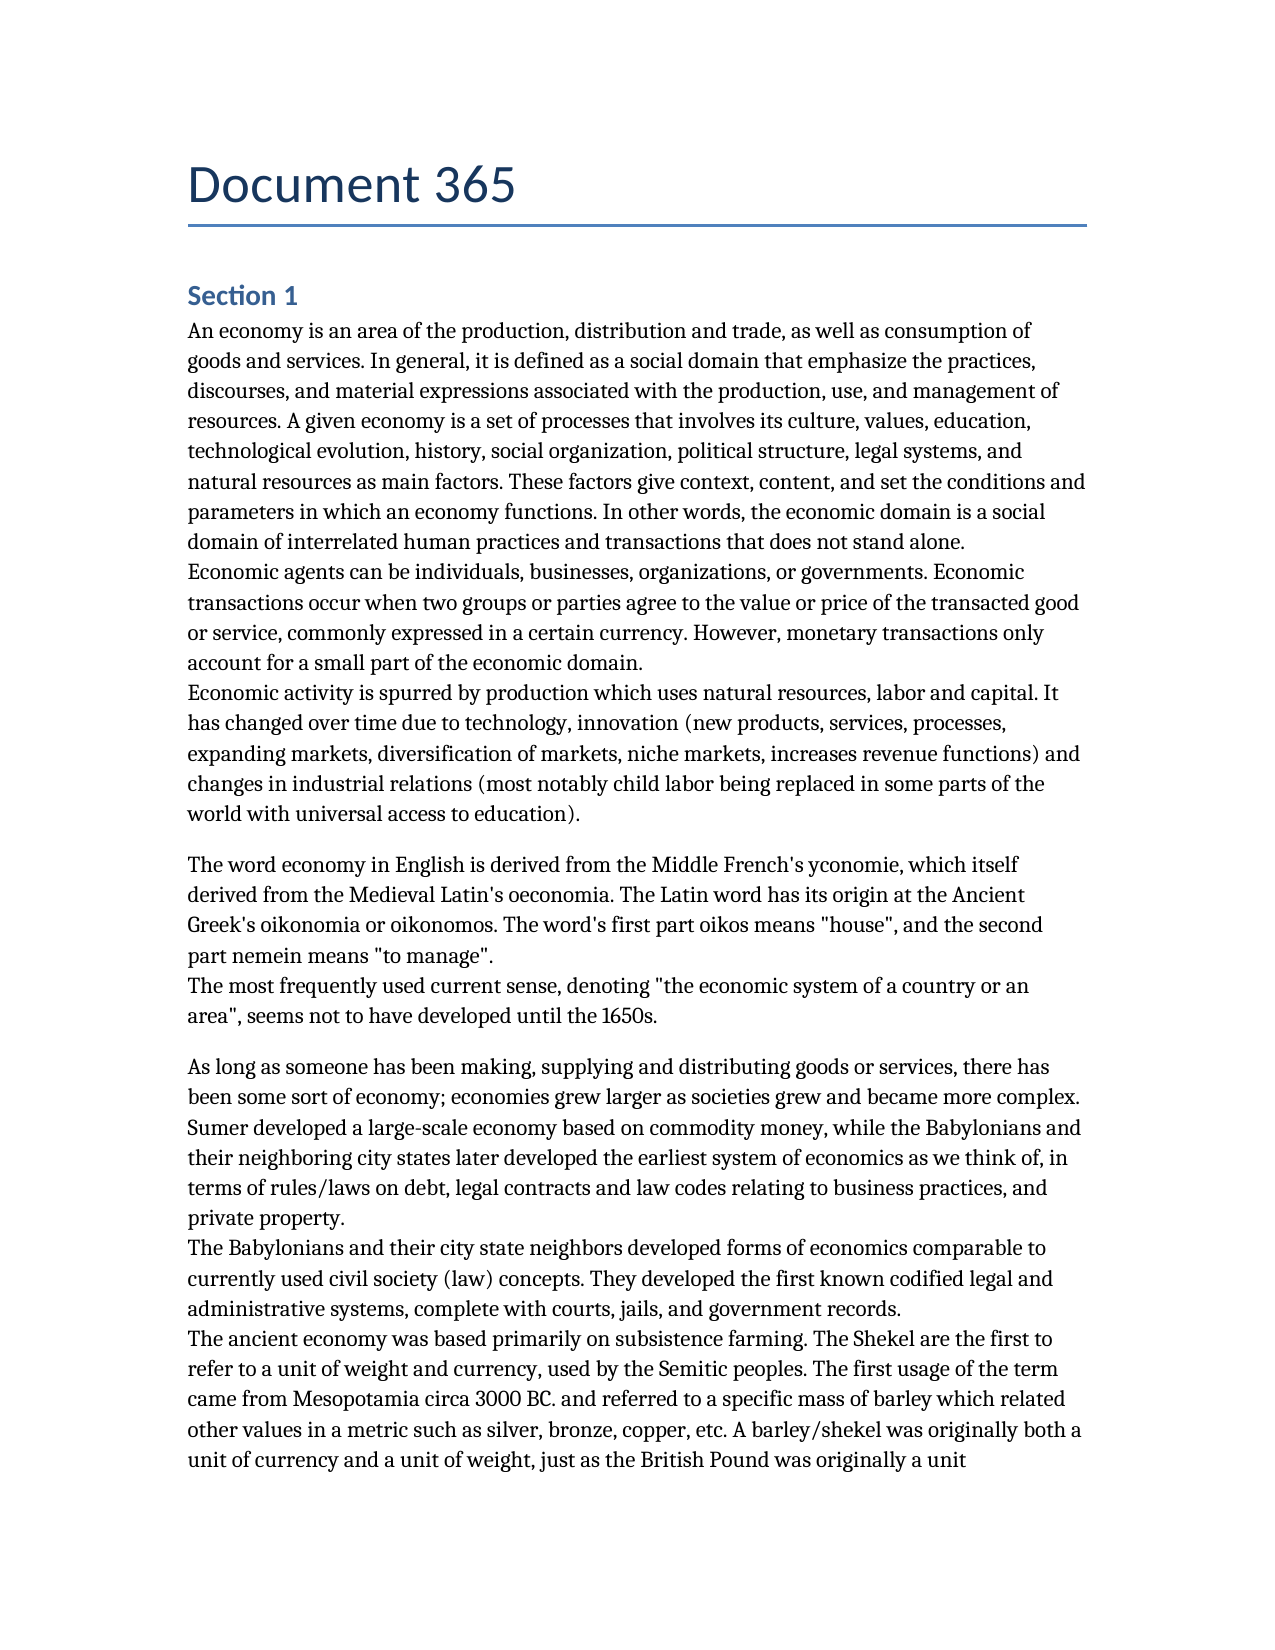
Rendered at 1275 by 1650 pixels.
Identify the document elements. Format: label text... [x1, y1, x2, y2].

text As long as someone has been making, supplying and distributing goods or services, there has been some sort of economy; economies grew larger as societies grew and became more complex. Sumer developed a large-scale economy based on commodity money, while the Babylonians and their neighboring city states later developed the earliest system of economics as we think of, in terms of rules/laws on debt, legal contracts and law codes relating to business practices, and private property. The Babylonians and their city state neighbors developed forms of economics comparable to currently used civil society (law) concepts. They developed the first known codified legal and administrative systems, complete with courts, jails, and government records. The ancient economy was based primarily on subsistence farming. The Shekel are the first to refer to a unit of weight and currency, used by the Semitic peoples. The first usage of the term came from Mesopotamia circa 3000 BC. and referred to a specific mass of barley which related other values in a metric such as silver, bronze, copper, etc. A barley/shekel was originally both a unit of currency and a unit of weight, just as the British Pound was originally a unit [187, 1054, 1087, 1473]
title Document 365 [187, 150, 1087, 227]
subtitle Section 1 [187, 277, 1087, 312]
text An economy is an area of the production, distribution and trade, as well as consumption of goods and services. In general, it is defined as a social domain that emphasize the practices, discourses, and material expressions associated with the production, use, and management of resources. A given economy is a set of processes that involves its culture, values, education, technological evolution, history, social organization, political structure, legal systems, and natural resources as main factors. These factors give context, content, and set the conditions and parameters in which an economy functions. In other words, the economic domain is a social domain of interrelated human practices and transactions that does not stand alone. Economic agents can be individuals, businesses, organizations, or governments. Economic transactions occur when two groups or parties agree to the value or price of the transacted good or service, commonly expressed in a certain currency. However, monetary transactions only account for a small part of the economic domain. Economic activity is spurred by production which uses natural resources, labor and capital. It has changed over time due to technology, innovation (new products, services, processes, expanding markets, diversification of markets, niche markets, increases revenue functions) and changes in industrial relations (most notably child labor being replaced in some parts of the world with universal access to education). [187, 317, 1087, 827]
text The word economy in English is derived from the Middle French's yconomie, which itself derived from the Medieval Latin's oeconomia. The Latin word has its origin at the Ancient Greek's oikonomia or oikonomos. The word's first part oikos means "house", and the second part nemein means "to manage". The most frequently used current sense, denoting "the economic system of a country or an area", seems not to have developed until the 1650s. [187, 852, 1087, 1029]
